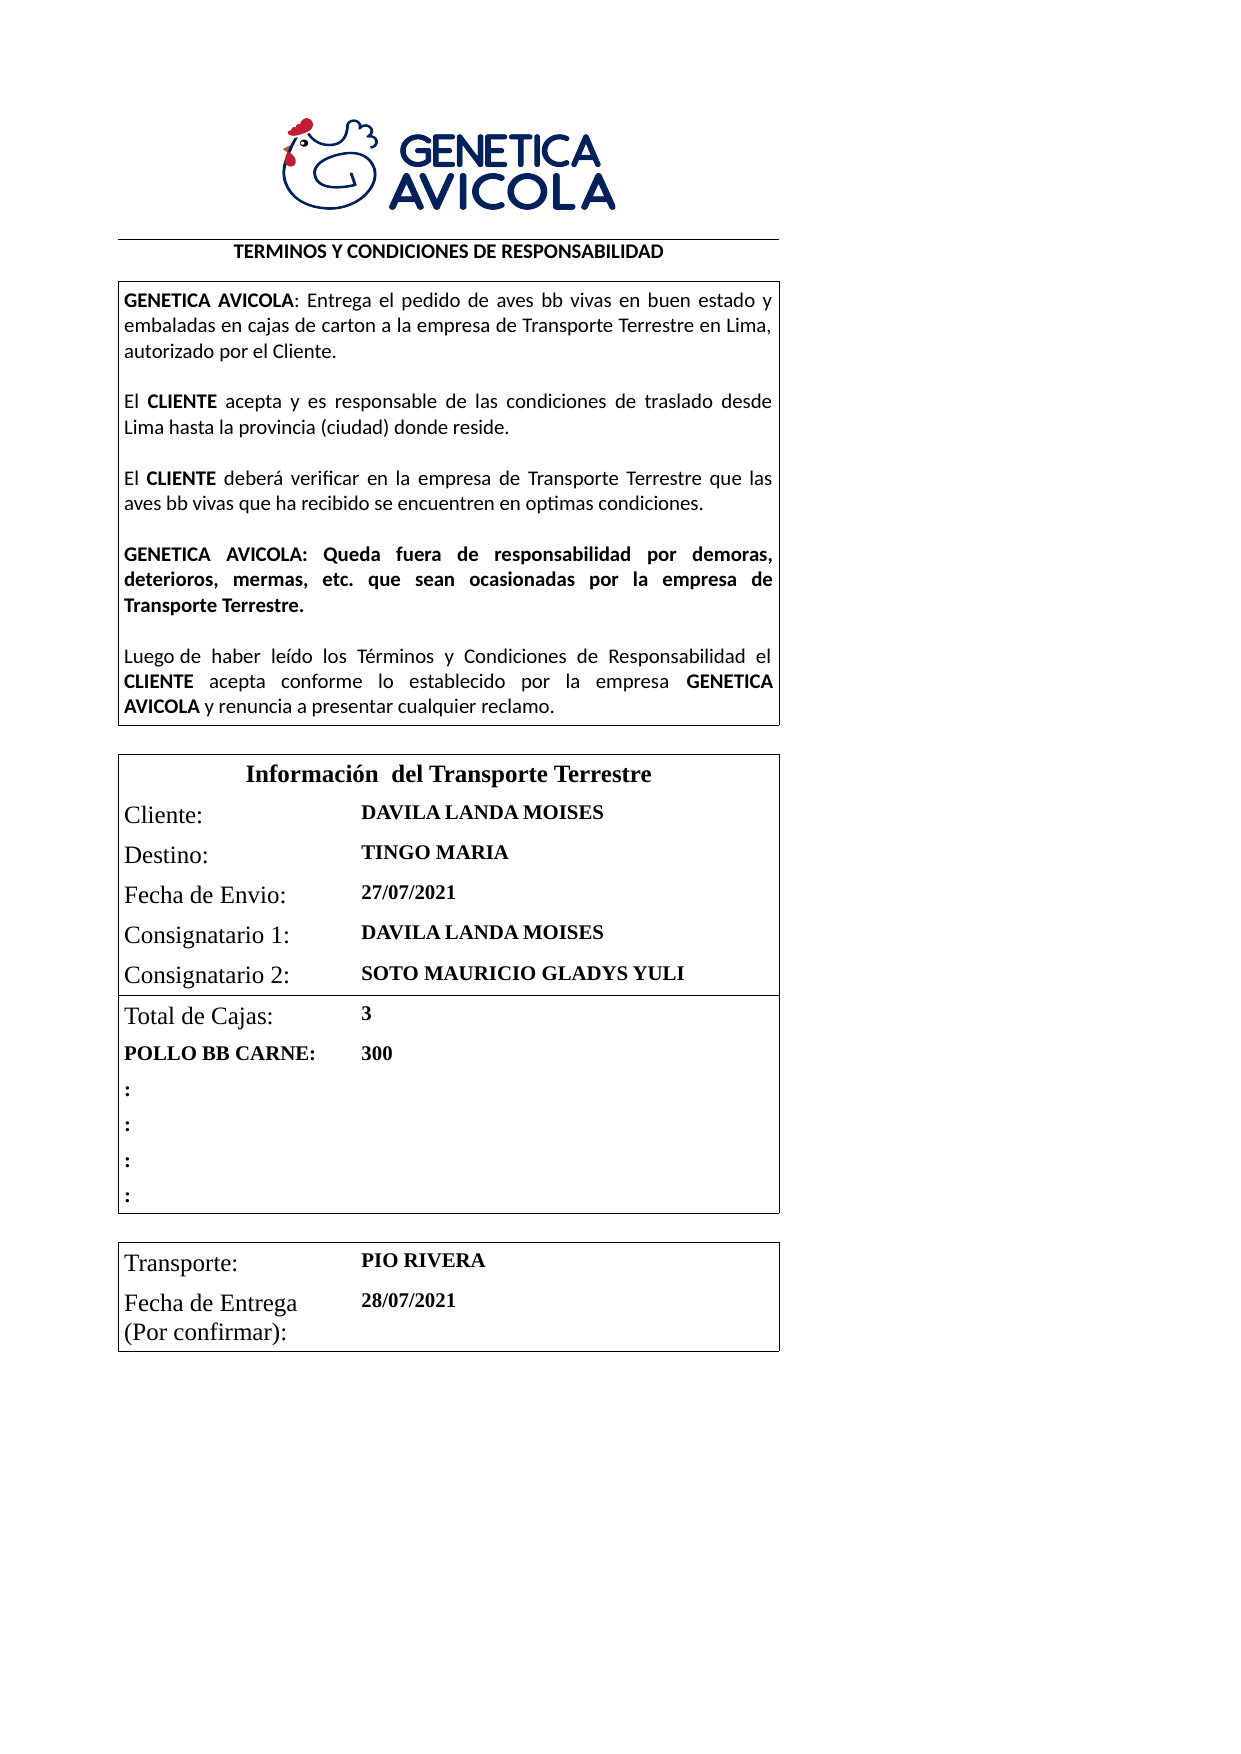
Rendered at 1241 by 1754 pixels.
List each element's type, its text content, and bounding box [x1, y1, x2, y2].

table_cell : [119, 1142, 356, 1177]
table_cell 300 [356, 1035, 779, 1071]
table_cell : [119, 1106, 356, 1142]
table_cell [118, 1214, 356, 1242]
table_cell DAVILA LANDA MOISES [356, 794, 779, 834]
table_cell Consignatario 1: [119, 915, 356, 955]
table_cell Cliente: [119, 794, 356, 834]
table_header Información del Transporte Terrestre [119, 755, 779, 794]
table_cell 3 [356, 996, 779, 1035]
table_cell [356, 1071, 779, 1106]
table_cell Total de Cajas: [119, 996, 356, 1035]
table_cell Transporte: [119, 1243, 356, 1282]
table_cell Consignatario 2: [119, 955, 356, 995]
table_cell 28/07/2021 [356, 1282, 779, 1351]
table_cell [356, 1178, 779, 1213]
table_cell Destino: [119, 834, 356, 874]
table_header TERMINOS Y CONDICIONES DE RESPONSABILIDAD [118, 240, 779, 281]
table_cell Fecha de Envio: [119, 874, 356, 914]
table_cell DAVILA LANDA MOISES [356, 915, 779, 955]
table_cell 27/07/2021 [356, 874, 779, 914]
table_cell TINGO MARIA [356, 834, 779, 874]
picture [282, 118, 616, 210]
table_cell [356, 1142, 779, 1177]
table_cell POLLO BB CARNE: [119, 1035, 356, 1071]
table_cell : [119, 1178, 356, 1213]
table_cell : [119, 1071, 356, 1106]
table_cell SOTO MAURICIO GLADYS YULI [356, 955, 779, 995]
table_cell [356, 1106, 779, 1142]
table_cell Fecha de Entrega (Por confirmar): [119, 1282, 356, 1351]
table_cell GENETICA AVICOLA: Entrega el pedido de aves bb vivas en buen estado y embaladas en cajas de carton a la empresa de Transporte Terrestre en Lima, autorizado por el Cliente. El CLIENTE acepta y es responsable de las condiciones de traslado desde Lima hasta la provincia (ciudad) donde reside. El CLIENTE deberá verificar en la empresa de Transporte Terrestre que las aves bb vivas que ha recibido se encuentren en optimas condiciones. GENETICA AVICOLA: Queda fuera de responsabilidad por demoras, deterioros, mermas, etc. que sean ocasionadas por la empresa de Transporte Terrestre. Luego de haber leído los Términos y Condiciones de Responsabilidad el CLIENTE acepta conforme lo establecido por la empresa GENETICA AVICOLA y renuncia a presentar cualquier reclamo. [119, 282, 779, 725]
table_cell [356, 1214, 779, 1242]
table_cell PIO RIVERA [356, 1243, 779, 1282]
